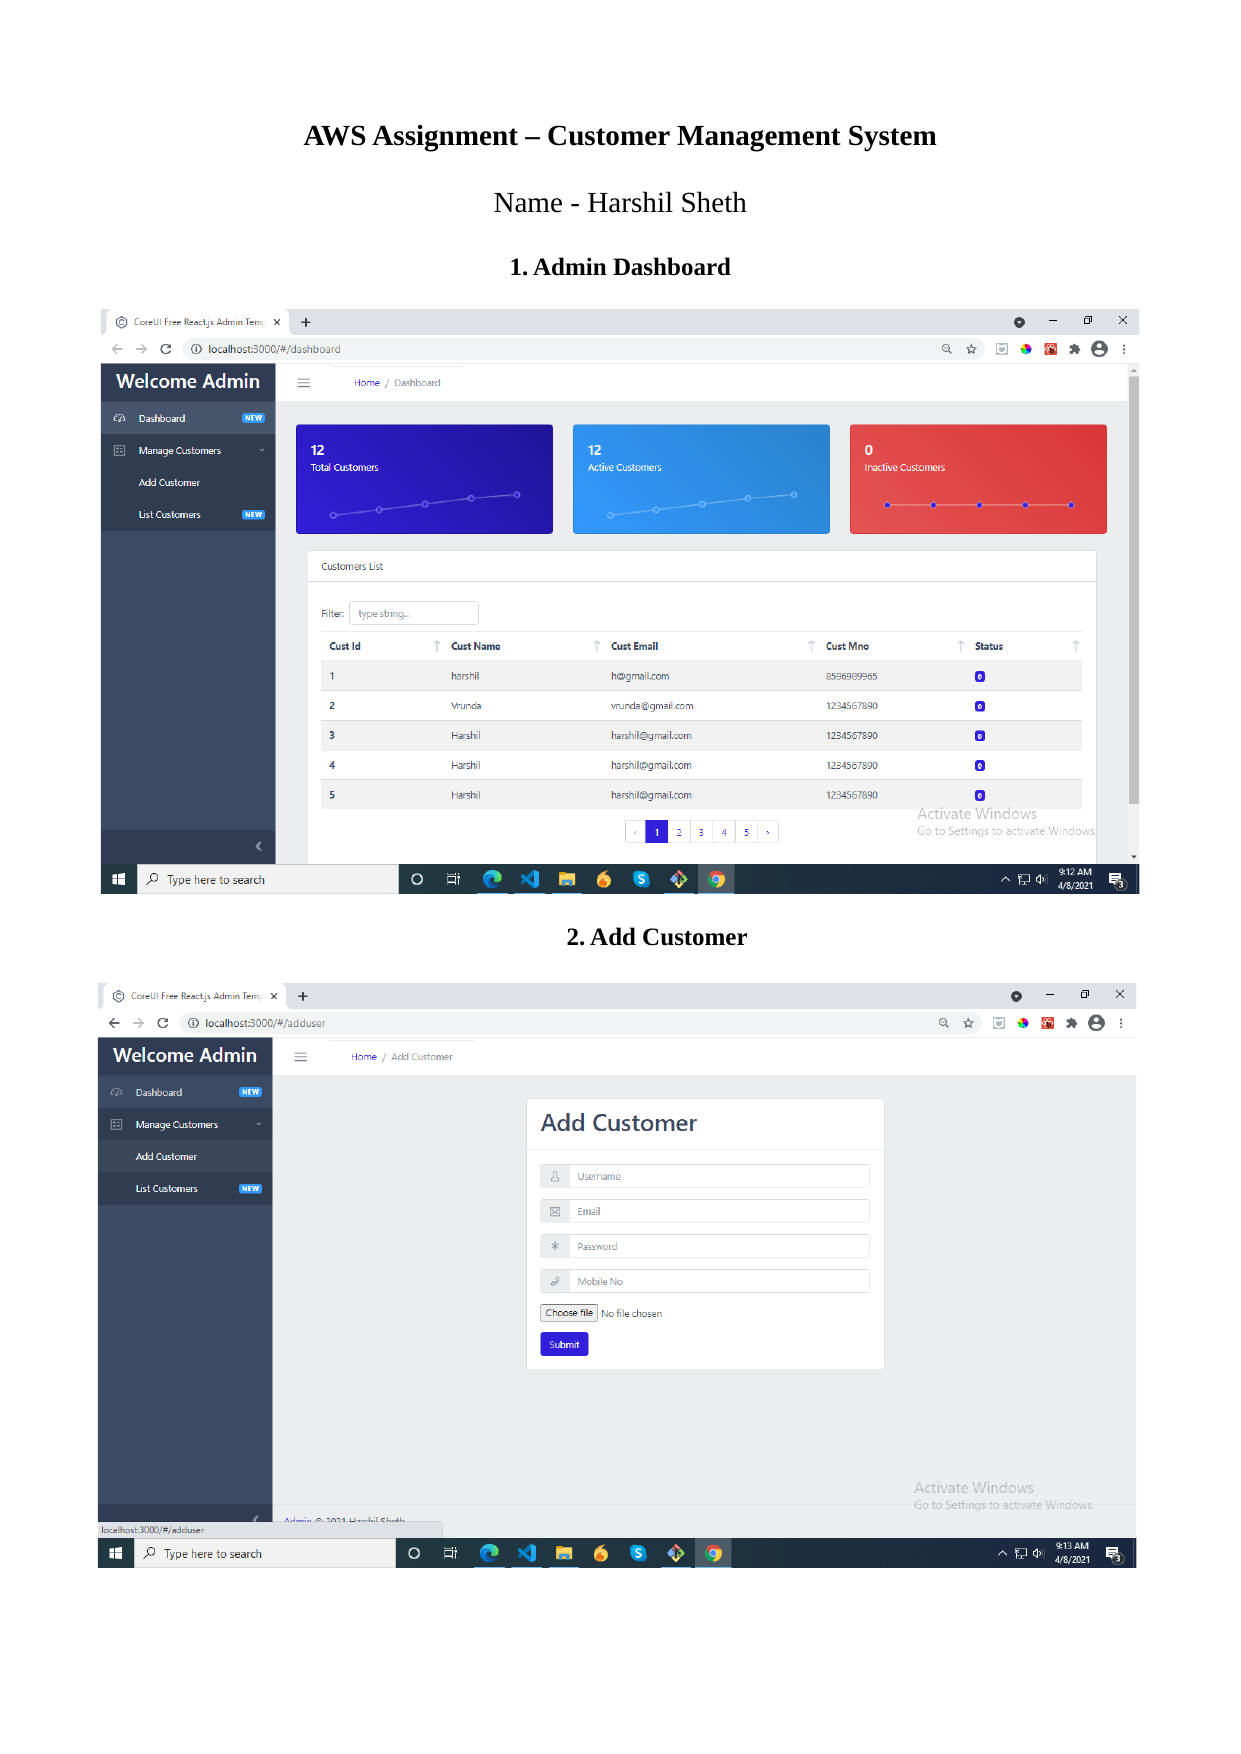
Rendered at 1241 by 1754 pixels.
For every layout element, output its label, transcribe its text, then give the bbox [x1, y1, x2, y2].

text [118, 1568, 1122, 1625]
text Name - Harshil Sheth [118, 185, 1122, 219]
picture [97, 983, 1137, 1568]
text AWS Assignment – Customer Management System [118, 118, 1122, 152]
text 2. Add Customer [118, 894, 1122, 951]
picture [100, 309, 1140, 894]
text [118, 951, 1122, 983]
text 1. Admin Dashboard [118, 252, 1122, 281]
